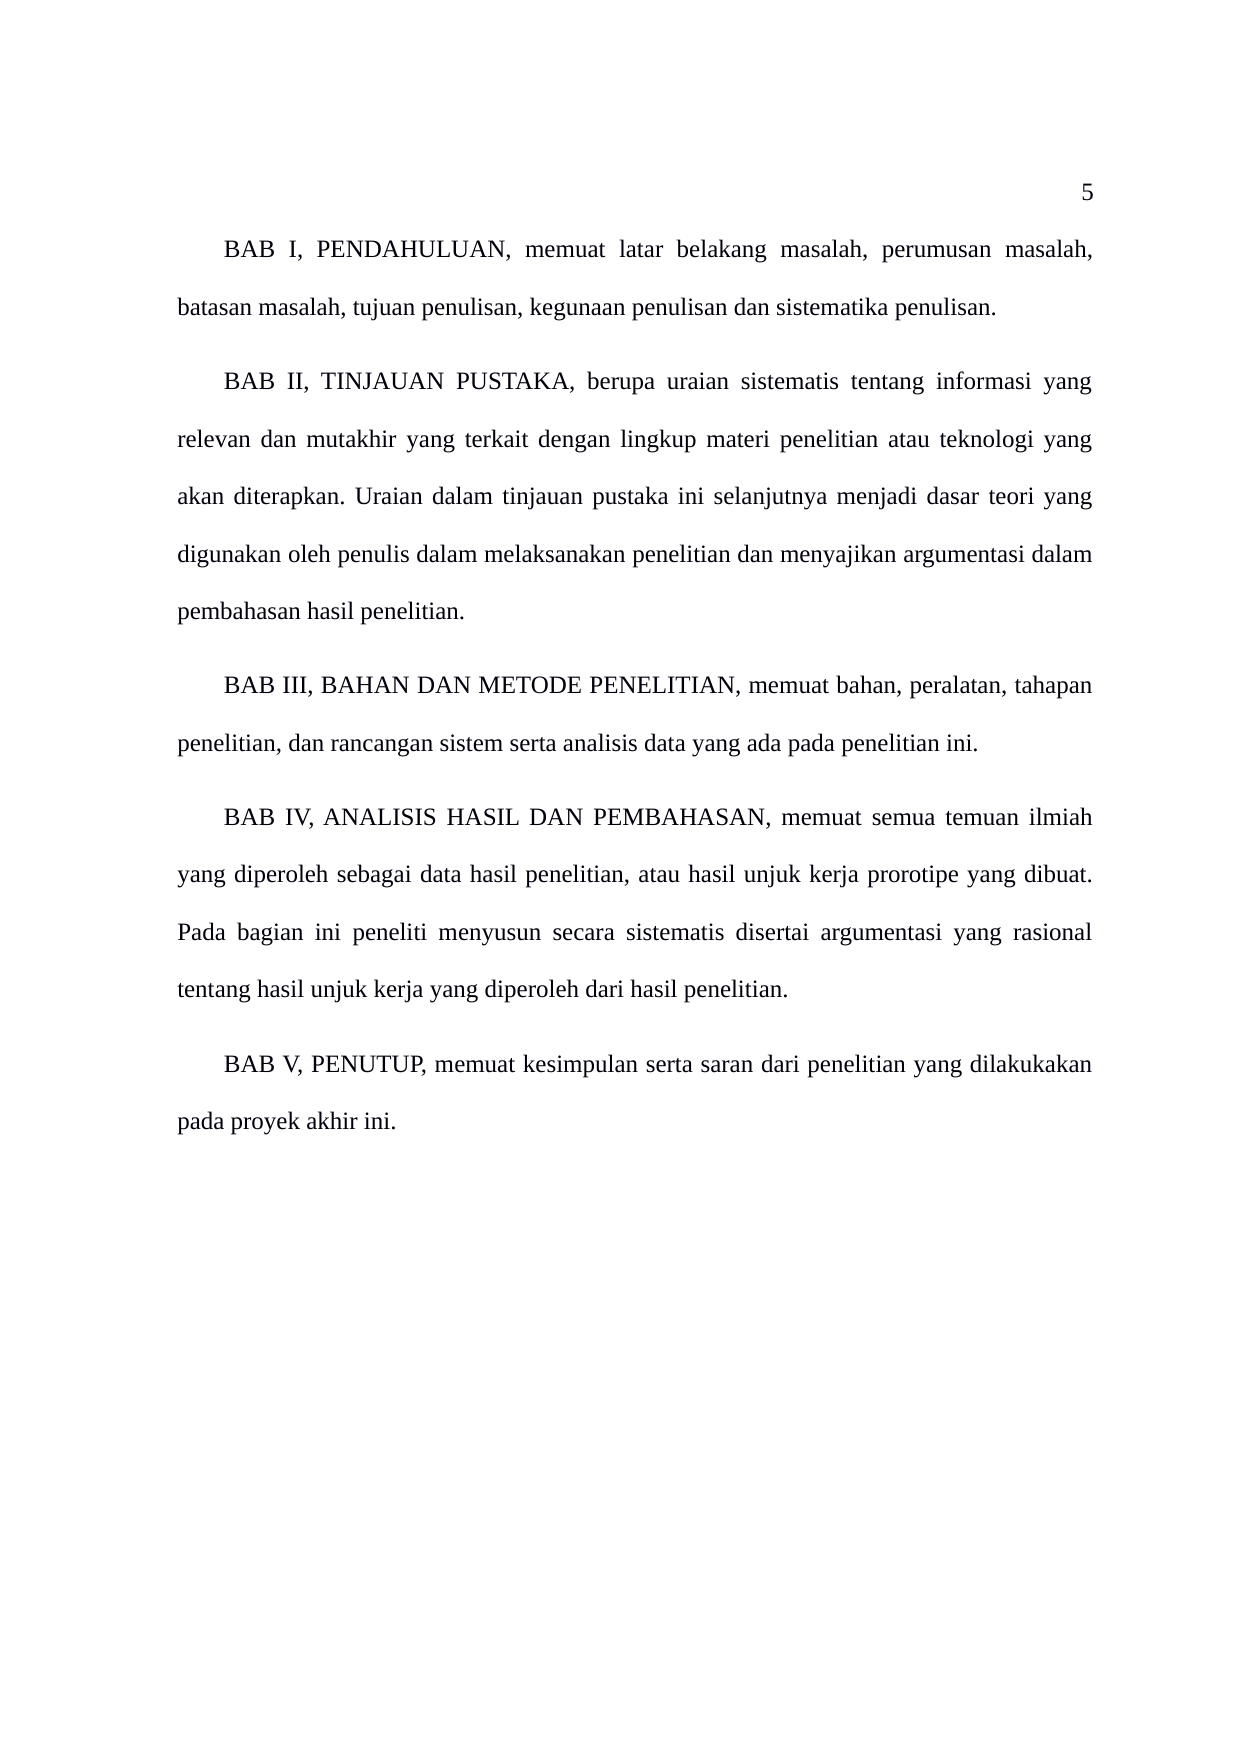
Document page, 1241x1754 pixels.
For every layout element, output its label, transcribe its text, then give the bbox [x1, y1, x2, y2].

text BAB II, TINJAUAN PUSTAKA, berupa uraian sistematis tentang informasi yang relevan dan mutakhir yang terkait dengan lingkup materi penelitian atau teknologi yang akan diterapkan. Uraian dalam tinjauan pustaka ini selanjutnya menjadi dasar teori yang digunakan oleh penulis dalam melaksanakan penelitian dan menyajikan argumentasi dalam pembahasan hasil penelitian. [177, 366, 1093, 625]
text BAB IV, ANALISIS HASIL DAN PEMBAHASAN, memuat semua temuan ilmiah yang diperoleh sebagai data hasil penelitian, atau hasil unjuk kerja prorotipe yang dibuat. Pada bagian ini peneliti menyusun secara sistematis disertai argumentasi yang rasional tentang hasil unjuk kerja yang diperoleh dari hasil penelitian. [177, 802, 1093, 1003]
text BAB III, BAHAN DAN METODE PENELITIAN, memuat bahan, peralatan, tahapan penelitian, dan rancangan sistem serta analisis data yang ada pada penelitian ini. [177, 670, 1093, 757]
text BAB I, PENDAHULUAN, memuat latar belakang masalah, perumusan masalah, batasan masalah, tujuan penulisan, kegunaan penulisan dan sistematika penulisan. [177, 234, 1093, 321]
text BAB V, PENUTUP, memuat kesimpulan serta saran dari penelitian yang dilakukakan pada proyek akhir ini. [177, 1049, 1093, 1135]
